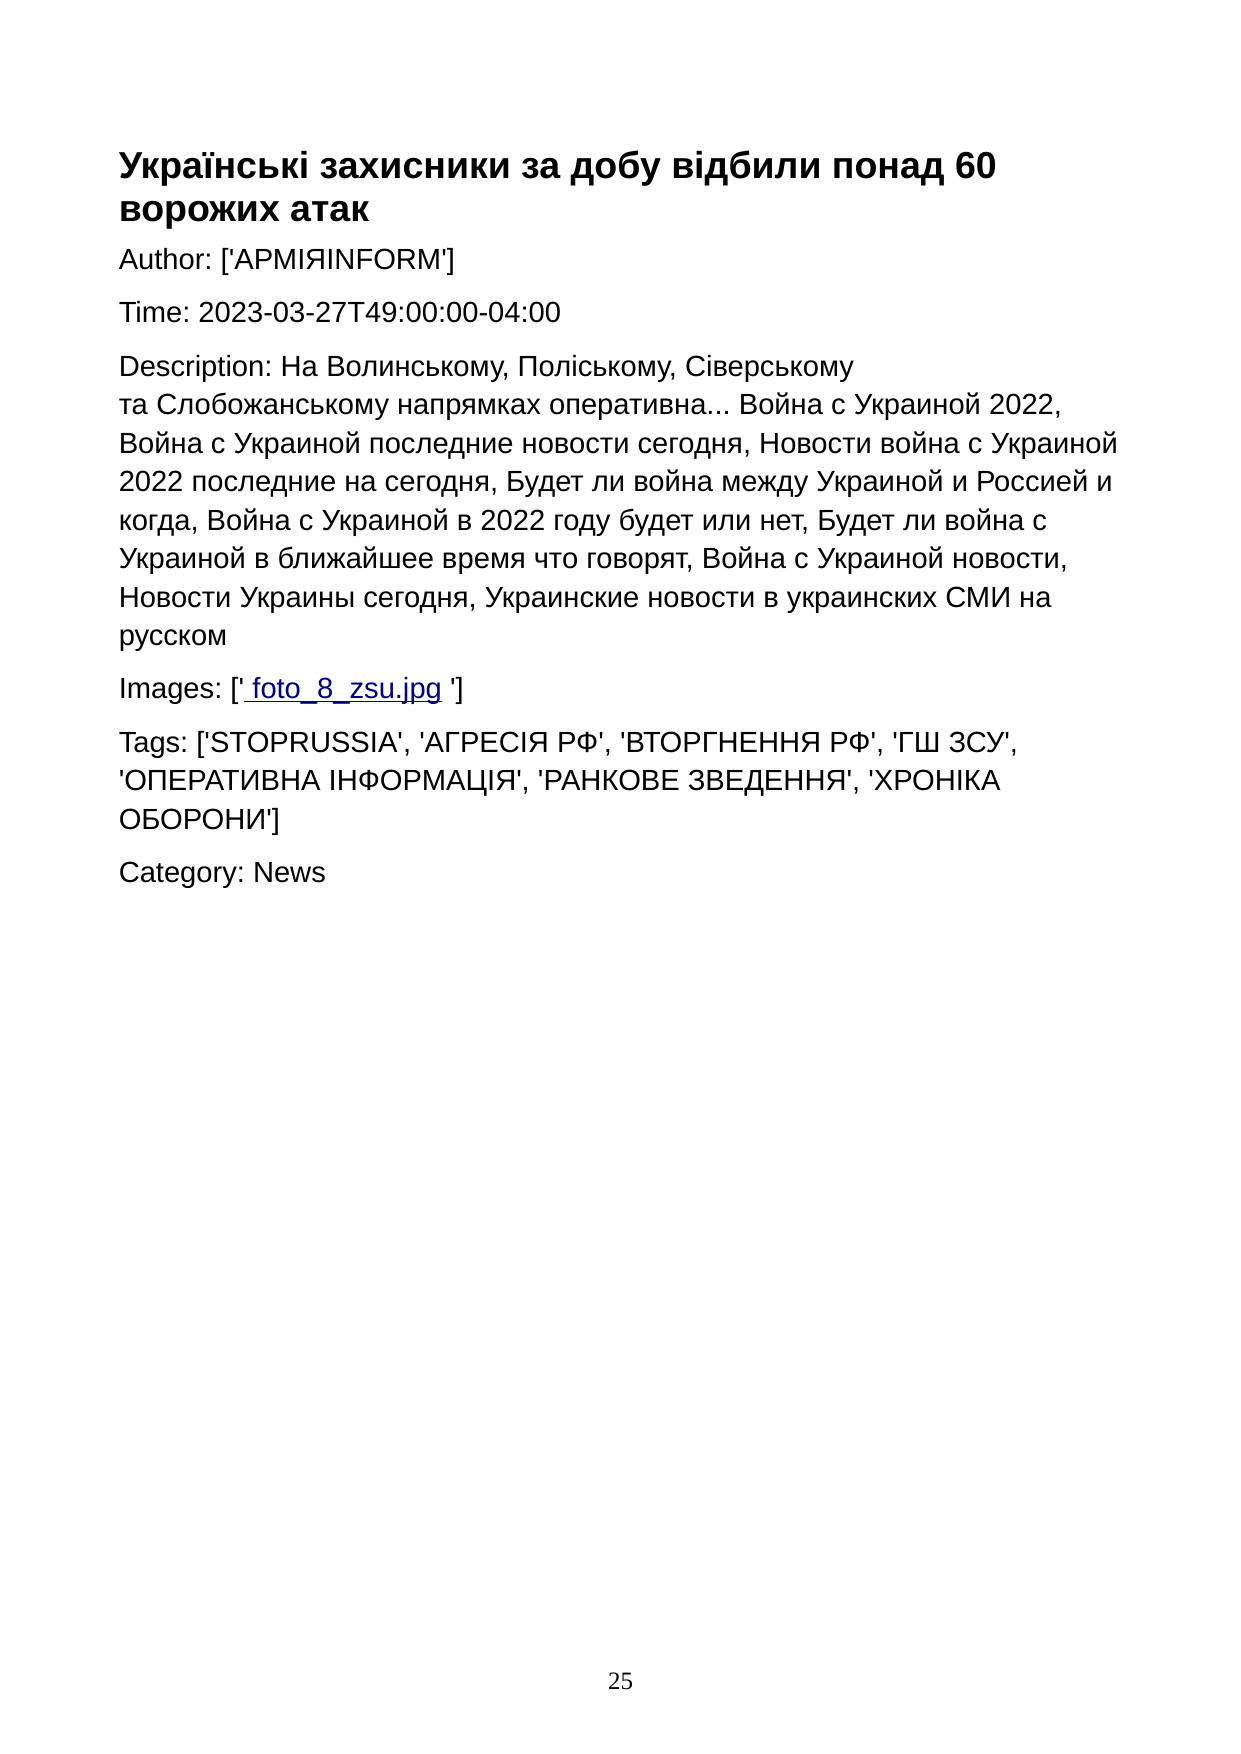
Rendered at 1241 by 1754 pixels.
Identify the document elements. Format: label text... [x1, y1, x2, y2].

text Category: News [118, 855, 1122, 888]
text Description: На Волинському, Поліському, Сіверському та Слобожанському напрямках оперативна... Война с Украиной 2022, Война с Украиной последние новости сегодня, Новости война с Украиной 2022 последние на сегодня, Будет ли война между Украиной и Россией и когда, Война с Украиной в 2022 году будет или нет, Будет ли война с Украиной в ближайшее время что говорят, Война с Украиной новости, Новости Украины сегодня, Украинские новости в украинских СМИ на русском [118, 348, 1122, 652]
text Time: 2023-03-27T49:00:00-04:00 [118, 295, 1122, 329]
text Author: ['АРМІЯINFORM'] [118, 242, 1122, 276]
text Images: [' foto_8_zsu.jpg '] [118, 671, 1122, 705]
text Tags: ['STOPRUSSIA', 'АГРЕСІЯ РФ', 'ВТОРГНЕННЯ РФ', 'ГШ ЗСУ', 'ОПЕРАТИВНА ІНФОРМАЦІЯ', 'РАНКОВЕ ЗВЕДЕННЯ', 'ХРОНІКА ОБОРОНИ'] [118, 724, 1122, 835]
subtitle Українські захисники за добу відбили понад 60 ворожих атак [118, 143, 1122, 230]
